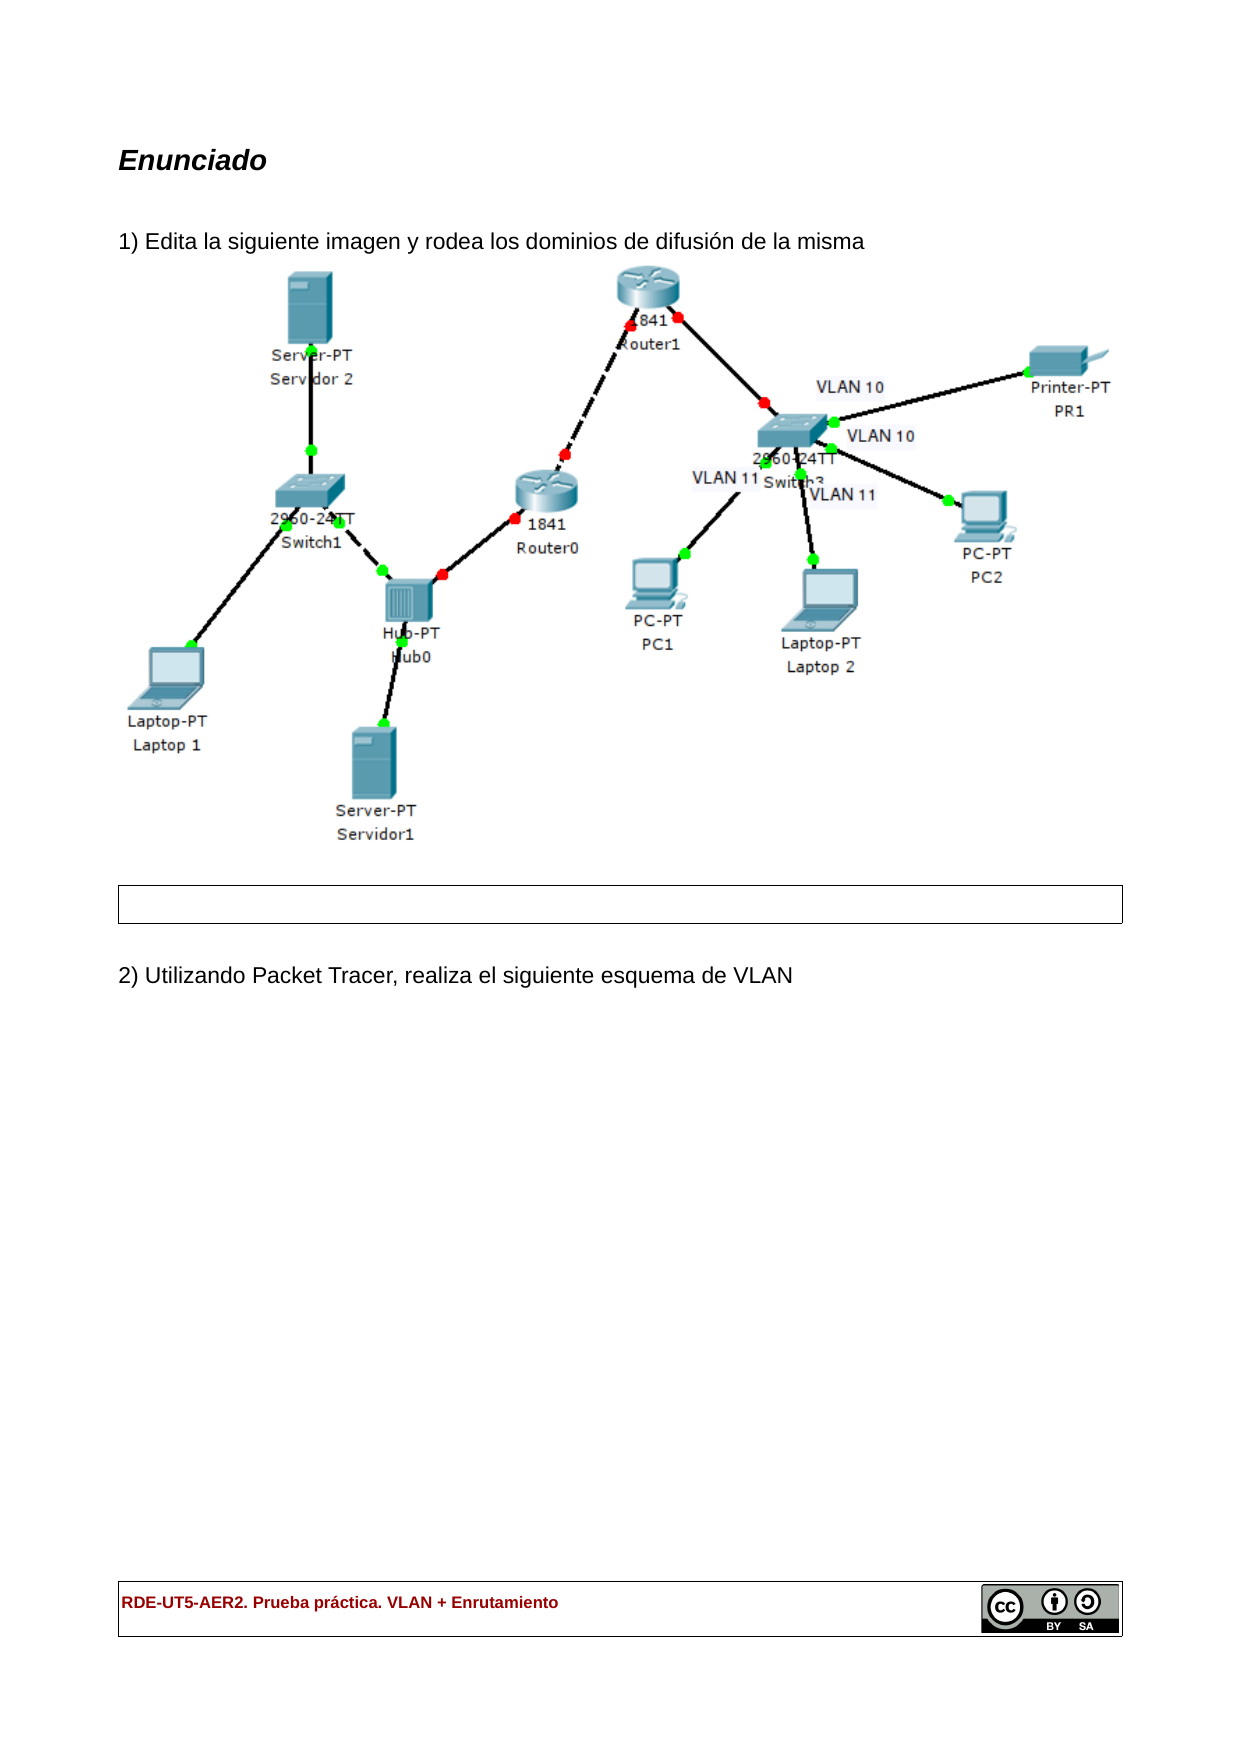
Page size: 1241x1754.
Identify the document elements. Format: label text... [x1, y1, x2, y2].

picture [118, 260, 1123, 847]
picture [981, 1584, 1119, 1633]
text 1) Edita la siguiente imagen y rodea los dominios de difusión de la misma [118, 228, 1122, 254]
text 2) Utilizando Packet Tracer, realiza el siguiente esquema de VLAN [118, 962, 1122, 988]
table_header [119, 886, 1122, 923]
subtitle Enunciado [118, 143, 1122, 177]
